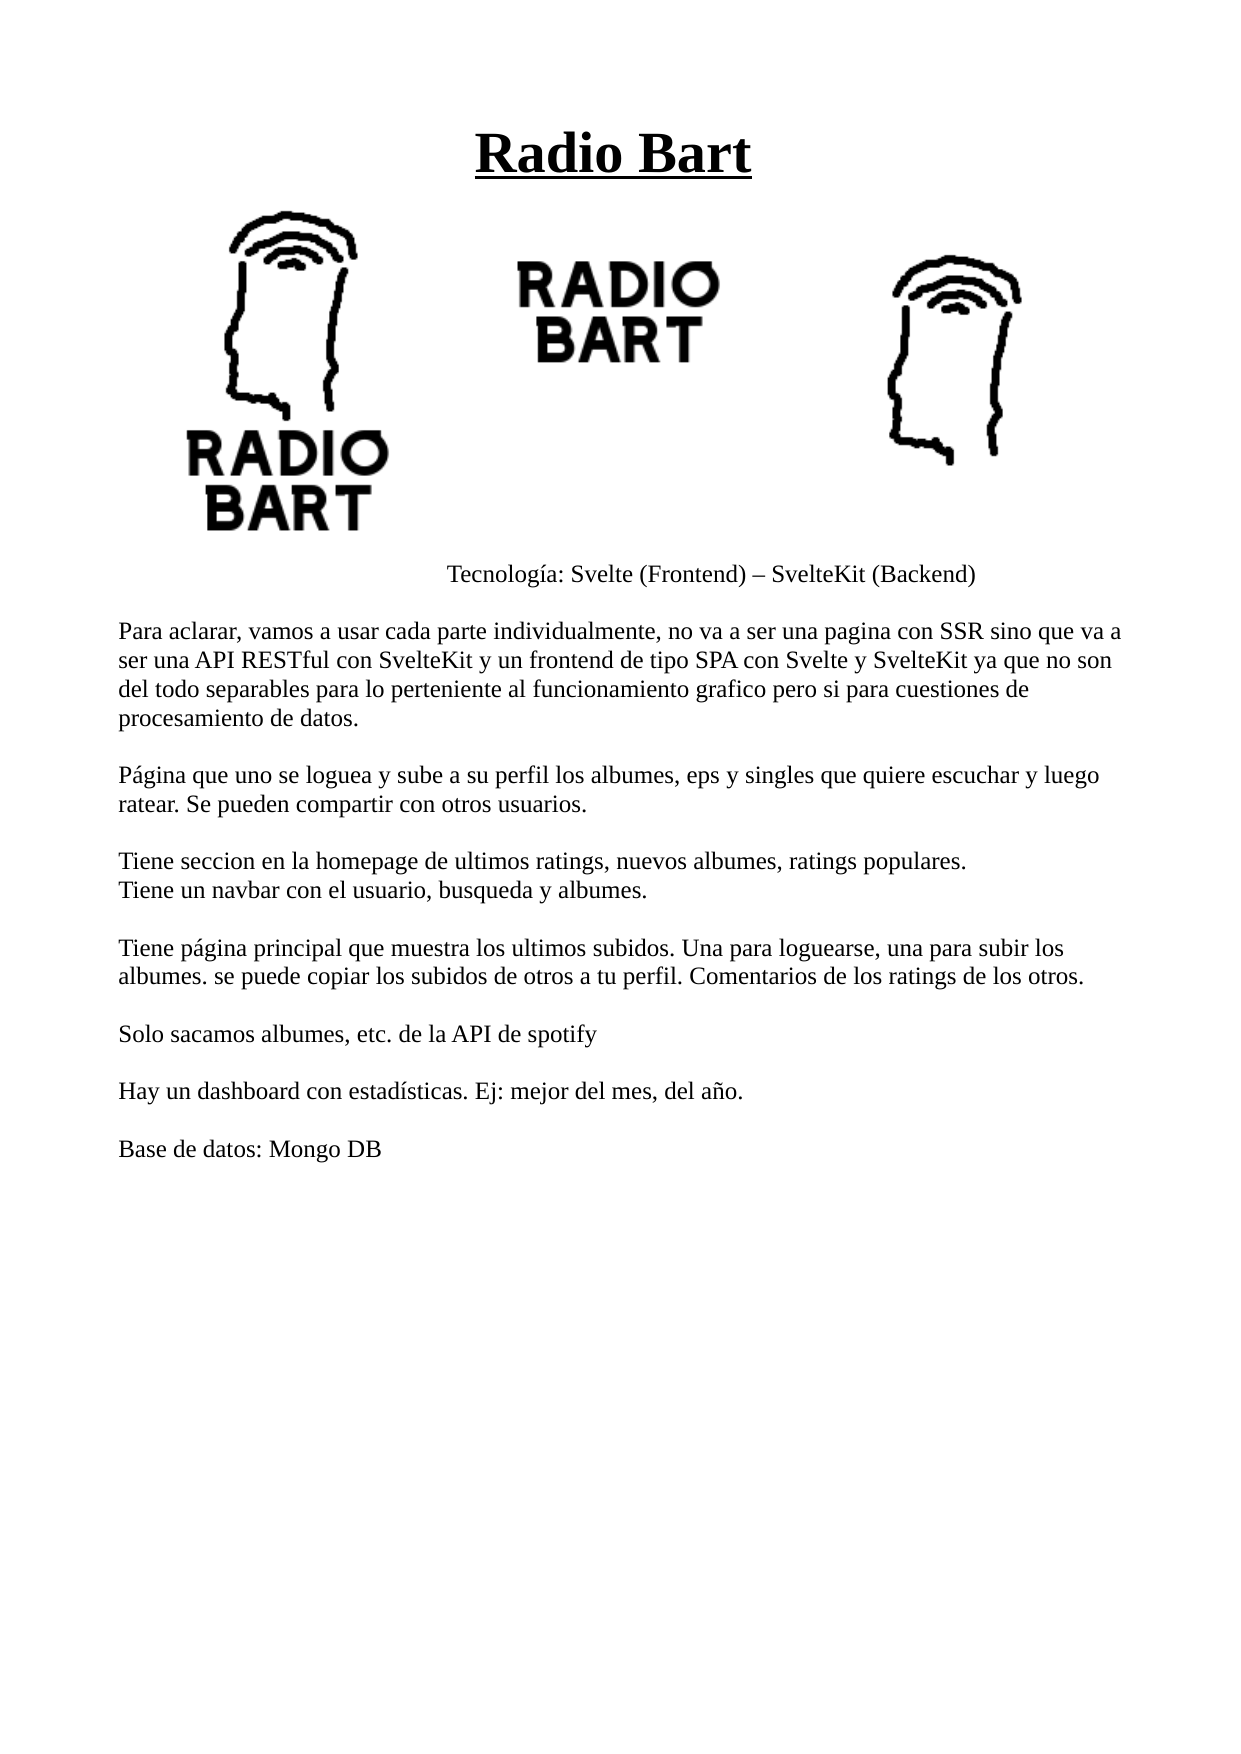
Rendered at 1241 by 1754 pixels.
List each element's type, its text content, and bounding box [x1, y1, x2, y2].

picture [134, 202, 447, 562]
picture [867, 246, 1036, 472]
text Tecnología: Svelte (Frontend) – SvelteKit (Backend) Para aclarar, vamos a usar cada parte individualmente, no va a ser una pagina con SSR sino que va a ser una API RESTful con SvelteKit y un frontend de tipo SPA con Svelte y SvelteKit ya que no son del todo separables para lo perteniente al funcionamiento grafico pero si para cuestiones de procesamiento de datos. [118, 559, 1122, 731]
text Radio Bart [118, 118, 1122, 185]
text Base de datos: Mongo DB [118, 1134, 1122, 1163]
text Solo sacamos albumes, etc. de la API de spotify [118, 1019, 1122, 1048]
text Hay un dashboard con estadísticas. Ej: mejor del mes, del año. [118, 1076, 1122, 1105]
text Página que uno se loguea y sube a su perfil los albumes, eps y singles que quiere escuchar y luego ratear. Se pueden compartir con otros usuarios. [118, 760, 1122, 818]
text Tiene seccion en la homepage de ultimos ratings, nuevos albumes, ratings populares. [118, 846, 1122, 875]
text Tiene un navbar con el usuario, busqueda y albumes. [118, 875, 1122, 904]
picture [510, 250, 731, 372]
text Tiene página principal que muestra los ultimos subidos. Una para loguearse, una para subir los albumes. se puede copiar los subidos de otros a tu perfil. Comentarios de los ratings de los otros. [118, 933, 1122, 990]
